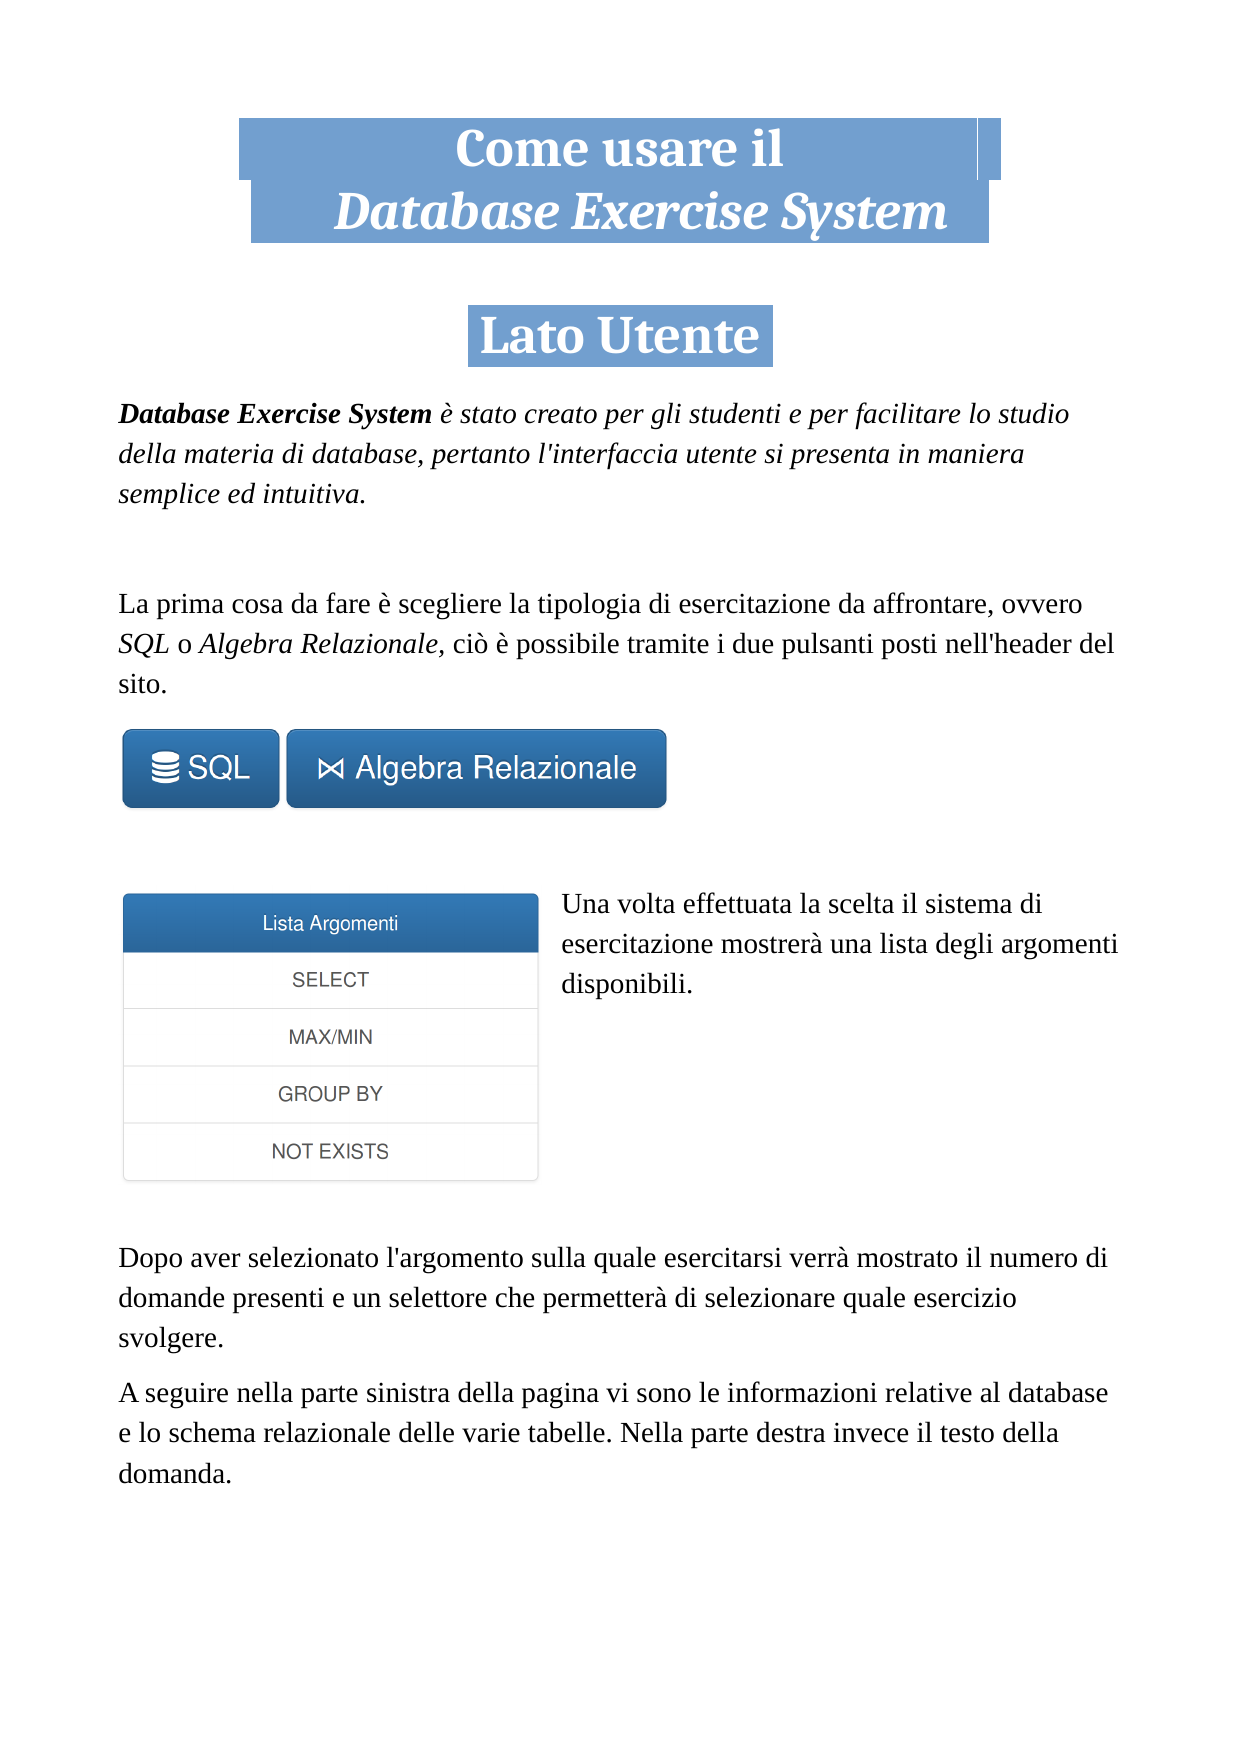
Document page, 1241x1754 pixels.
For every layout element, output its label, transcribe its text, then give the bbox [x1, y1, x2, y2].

text Come usare il [118, 118, 1122, 180]
text Dopo aver selezionato l'argomento sulla quale esercitarsi verrà mostrato il numero di domande presenti e un selettore che permetterà di selezionare quale esercizio svolgere. [118, 1240, 1122, 1354]
picture [118, 885, 542, 1185]
text La prima cosa da fare è scegliere la tipologia di esercitazione da affrontare, ovvero SQL o Algebra Relazionale, ciò è possibile tramite i due pulsanti posti nell'header del sito. [118, 586, 1122, 700]
text Lato Utente [118, 305, 1122, 367]
text Database Exercise System [118, 180, 1122, 243]
picture [118, 721, 673, 822]
text A seguire nella parte sinistra della pagina vi sono le informazioni relative al database e lo schema relazionale delle varie tabelle. Nella parte destra invece il testo della domanda. [118, 1375, 1122, 1489]
text Database Exercise System è stato creato per gli studenti e per facilitare lo studio della materia di database, pertanto l'interfaccia utente si presenta in maniera semplice ed intuitiva. [118, 396, 1122, 510]
text Una volta effettuata la scelta il sistema di esercitazione mostrerà una lista degli argomenti disponibili. [542, 886, 1122, 1000]
